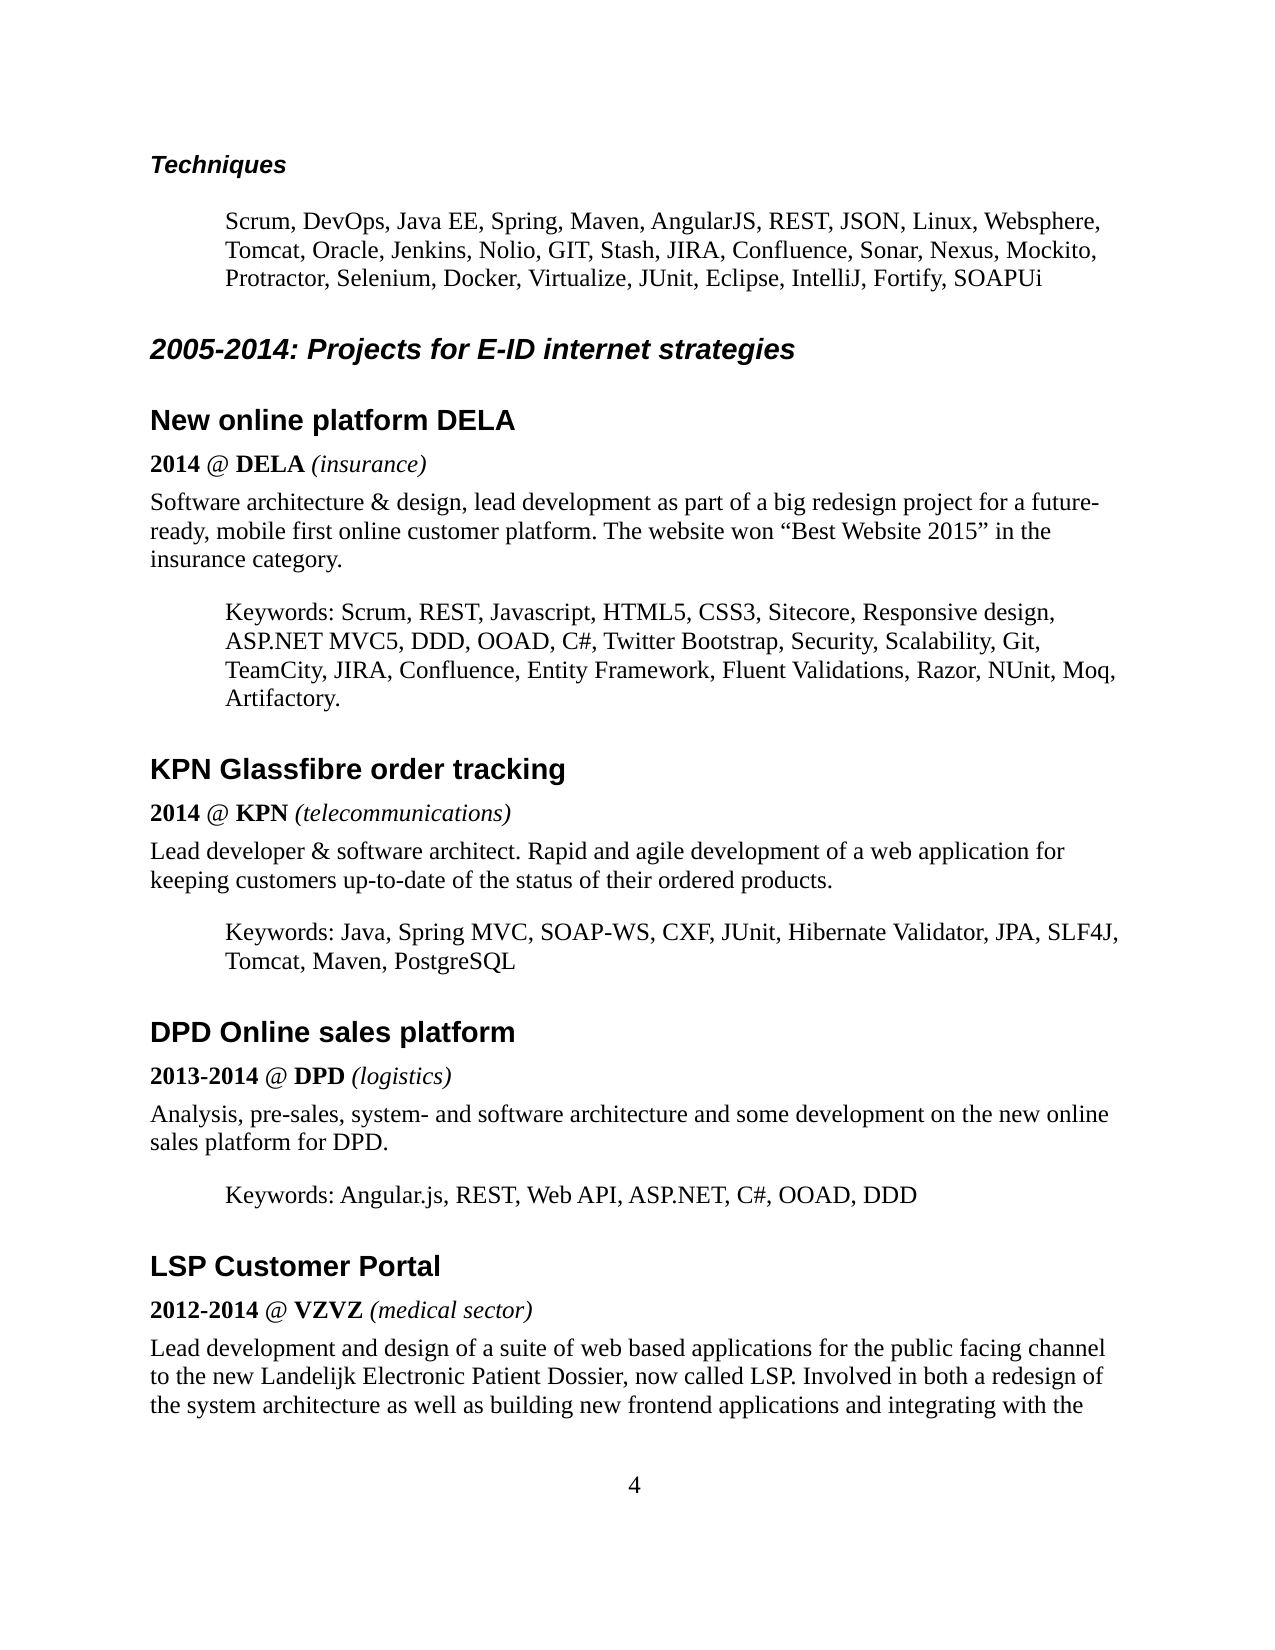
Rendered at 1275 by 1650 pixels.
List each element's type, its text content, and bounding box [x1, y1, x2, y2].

text Lead developer & software architect. Rapid and agile development of a web application for keeping customers up-to-date of the status of their ordered products. [150, 836, 1125, 893]
text 2014 @ DELA (insurance) [150, 449, 1125, 478]
subtitle New online platform DELA [150, 403, 1125, 437]
text Lead development and design of a suite of web based applications for the public facing channel to the new Landelijk Electronic Patient Dossier, now called LSP. Involved in both a redesign of the system architecture as well as building new frontend applications and integrating with the [150, 1333, 1125, 1419]
text Keywords: Angular.js, REST, Web API, ASP.NET, C#, OOAD, DDD [225, 1180, 1125, 1209]
text 2014 @ KPN (telecommunications) [150, 798, 1125, 827]
subtitle DPD Online sales platform [150, 1015, 1125, 1048]
subtitle KPN Glassfibre order tracking [150, 752, 1125, 786]
text 2012-2014 @ VZVZ (medical sector) [150, 1295, 1125, 1324]
subtitle Techniques [150, 150, 1125, 178]
text 2013-2014 @ DPD (logistics) [150, 1061, 1125, 1090]
text Analysis, pre-sales, system- and software architecture and some development on the new online sales platform for DPD. [150, 1099, 1125, 1156]
subtitle LSP Customer Portal [150, 1249, 1125, 1282]
text Scrum, DevOps, Java EE, Spring, Maven, AngularJS, REST, JSON, Linux, Websphere, Tomcat, Oracle, Jenkins, Nolio, GIT, Stash, JIRA, Confluence, Sonar, Nexus, Mockito, Protractor, Selenium, Docker, Virtualize, JUnit, Eclipse, IntelliJ, Fortify, SOAPUi [225, 206, 1125, 292]
text Keywords: Scrum, REST, Javascript, HTML5, CSS3, Sitecore, Responsive design, ASP.NET MVC5, DDD, OOAD, C#, Twitter Bootstrap, Security, Scalability, Git, TeamCity, JIRA, Confluence, Entity Framework, Fluent Validations, Razor, NUnit, Moq, Artifactory. [225, 597, 1125, 712]
subtitle 2005-2014: Projects for E-ID internet strategies [150, 332, 1125, 366]
text Keywords: Java, Spring MVC, SOAP-WS, CXF, JUnit, Hibernate Validator, JPA, SLF4J, Tomcat, Maven, PostgreSQL [225, 917, 1125, 975]
text Software architecture & design, lead development as part of a big redesign project for a future-ready, mobile first online customer platform. The website won “Best Website 2015” in the insurance category. [150, 487, 1125, 573]
